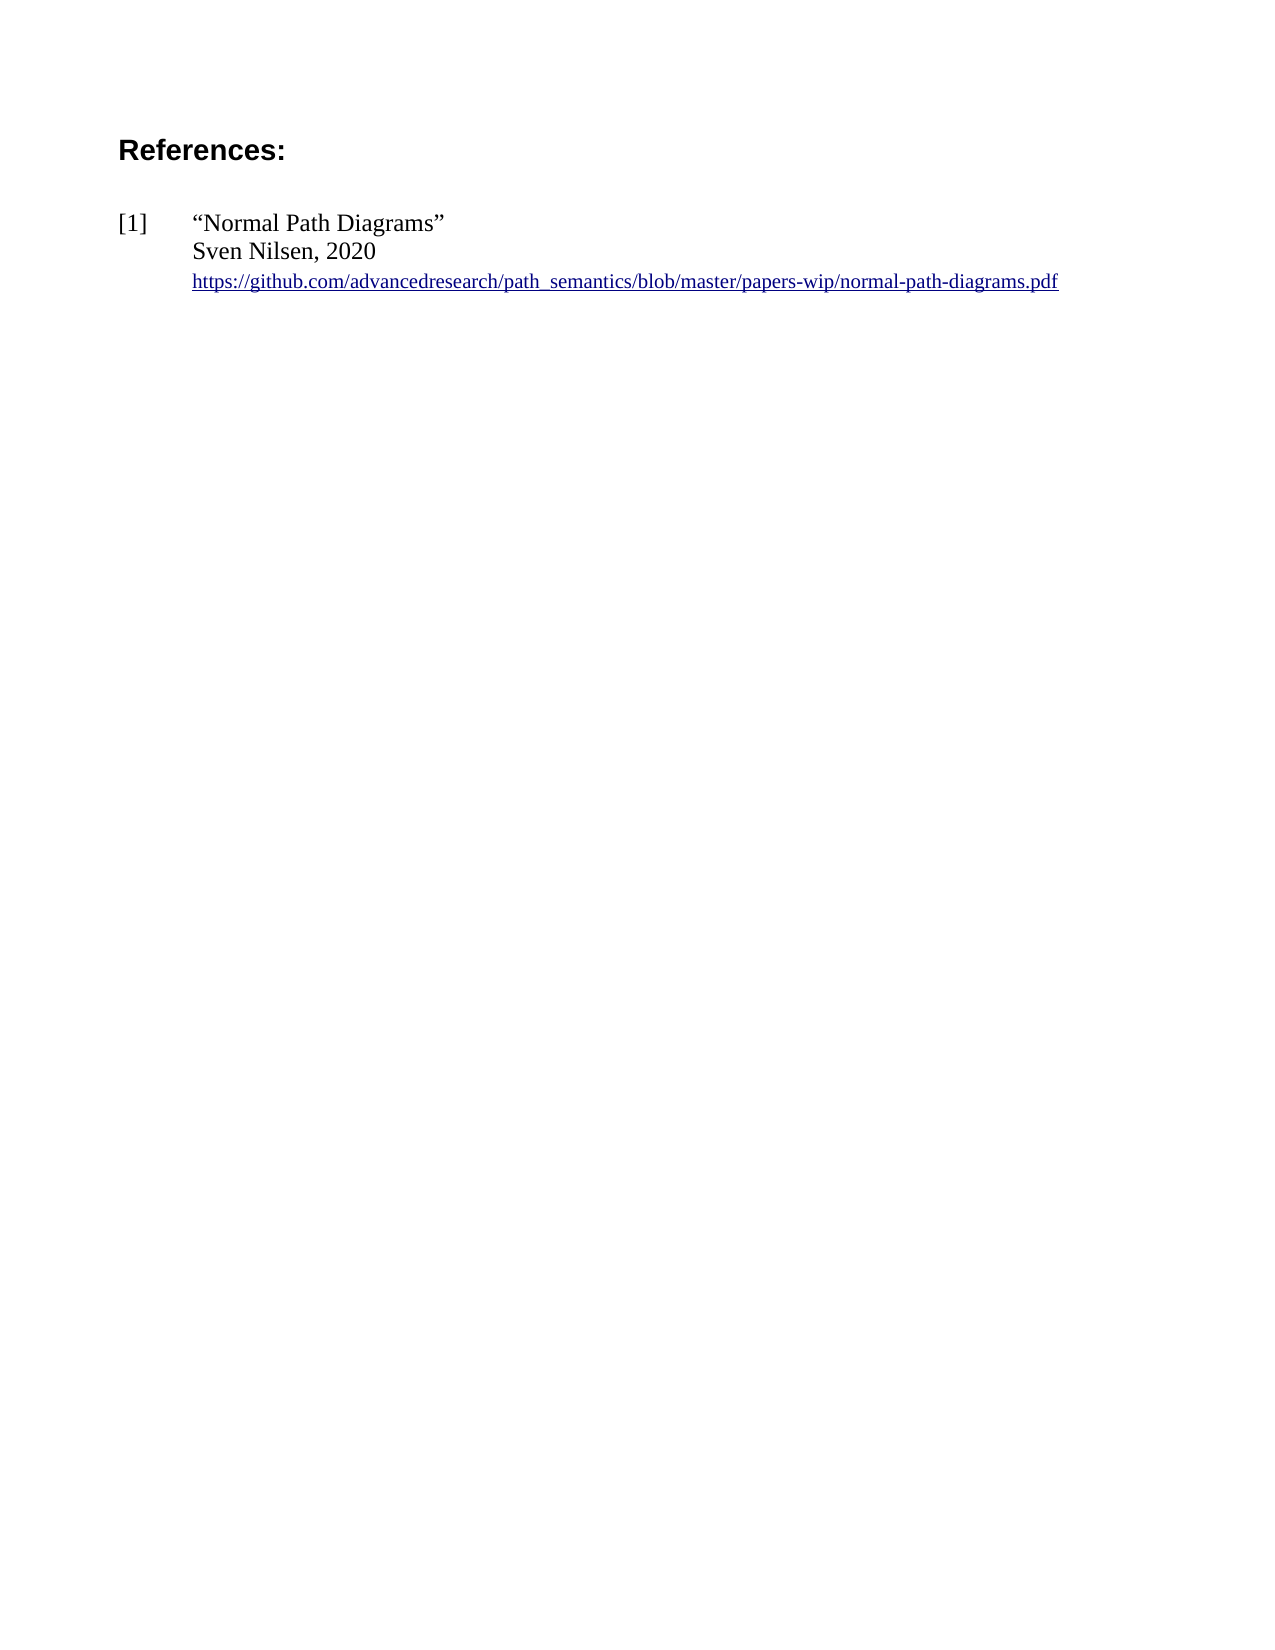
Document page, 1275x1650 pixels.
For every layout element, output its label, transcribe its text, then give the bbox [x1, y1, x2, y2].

subtitle References: [118, 133, 1157, 166]
text [1] “Normal Path Diagrams” [118, 208, 1157, 236]
text https://github.com/advancedresearch/path_semantics/blob/master/papers-wip/normal-path-diagrams.pdf [118, 265, 1157, 294]
text Sven Nilsen, 2020 [118, 236, 1157, 265]
